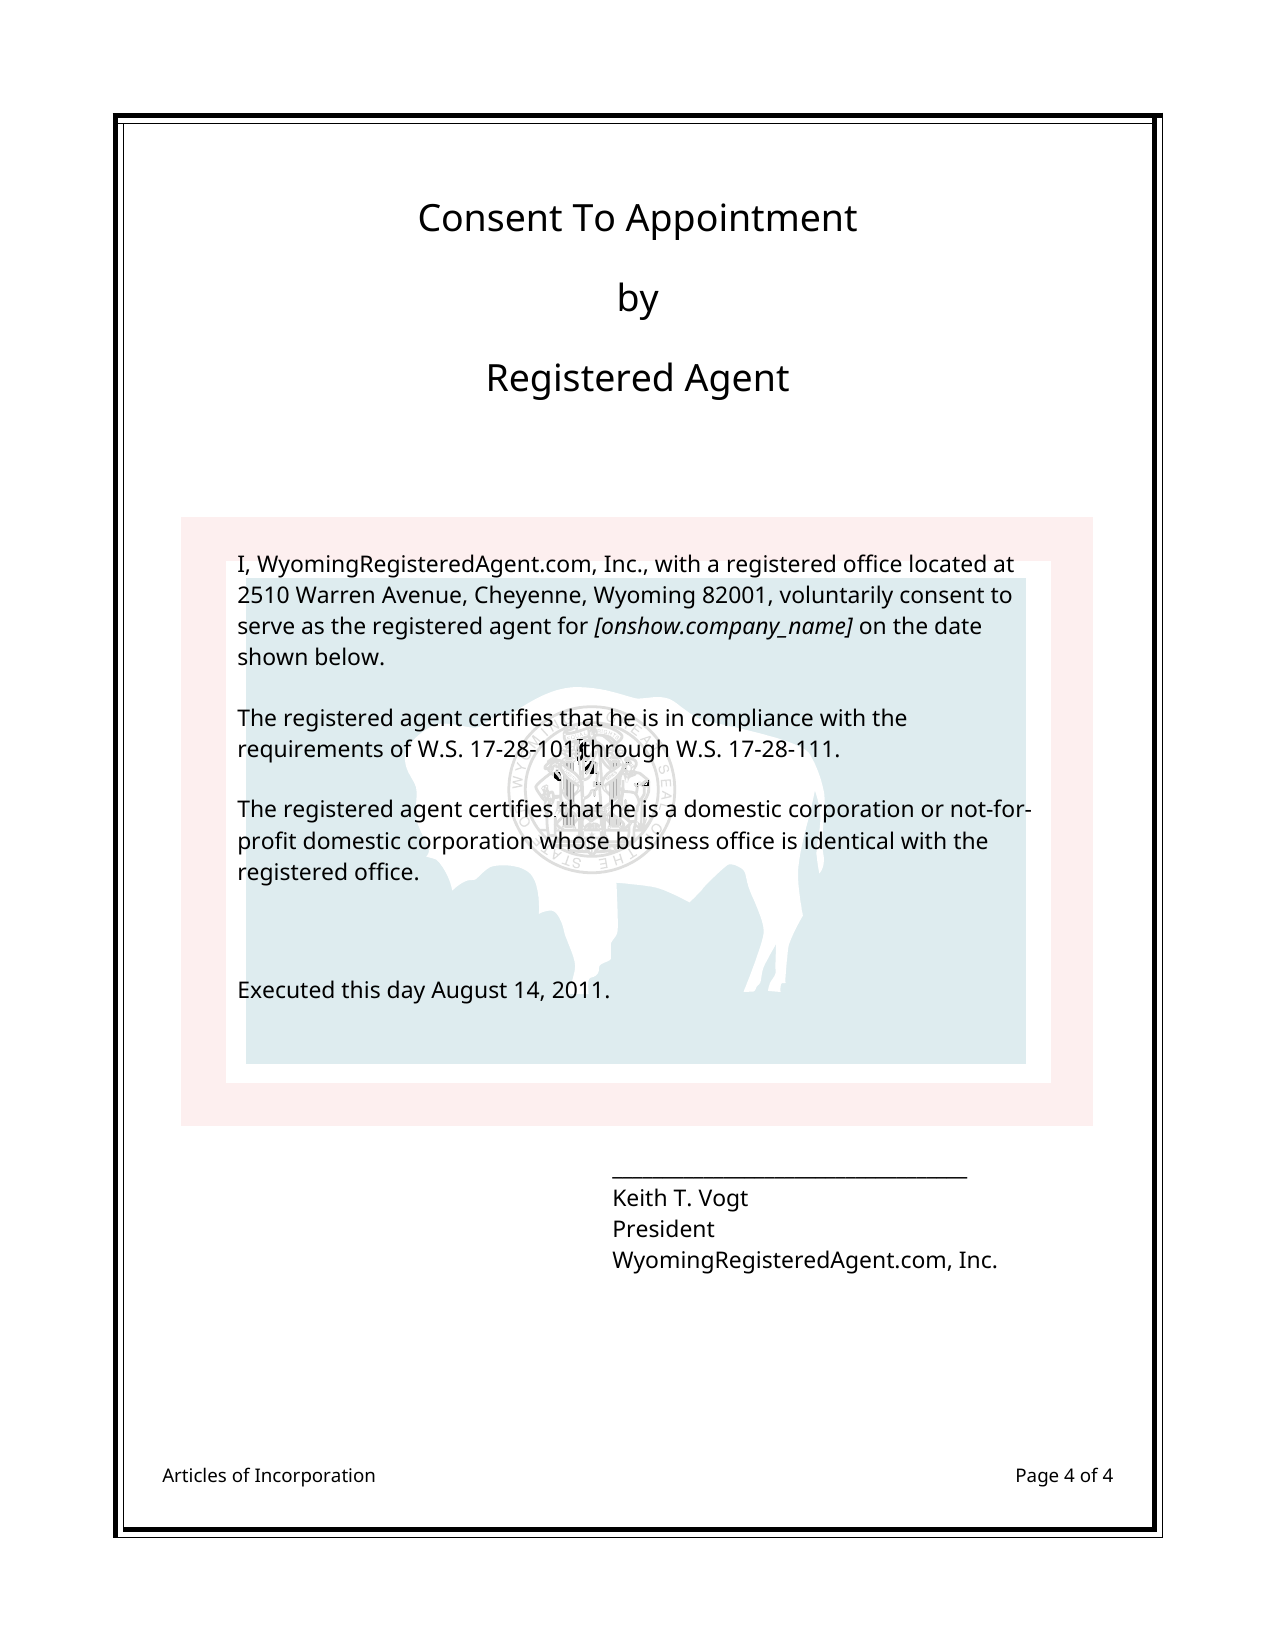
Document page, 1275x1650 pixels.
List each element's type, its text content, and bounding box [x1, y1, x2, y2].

text ___________________________________ Keith T. Vogt President WyomingRegisteredAgent.com, Inc. [612, 1151, 1038, 1276]
text I, WyomingRegisteredAgent.com, Inc., with a registered office located at 2510 Warren Avenue, Cheyenne, Wyoming 82001, voluntarily consent to serve as the registered agent for [onshow.company_name] on the date shown below. [237, 548, 1038, 673]
text The registered agent certifies that he is in compliance with the requirements of W.S. 17-28-101 through W.S. 17-28-111. [237, 702, 1038, 764]
text Registered Agent [162, 352, 1113, 403]
text by [162, 271, 1113, 322]
text Executed this day August 14, 2011. [237, 974, 1038, 1006]
text Consent To Appointment [162, 191, 1113, 242]
text The registered agent certifies that he is a domestic corporation or not-for-profit domestic corporation whose business office is identical with the registered office. [237, 793, 1038, 887]
